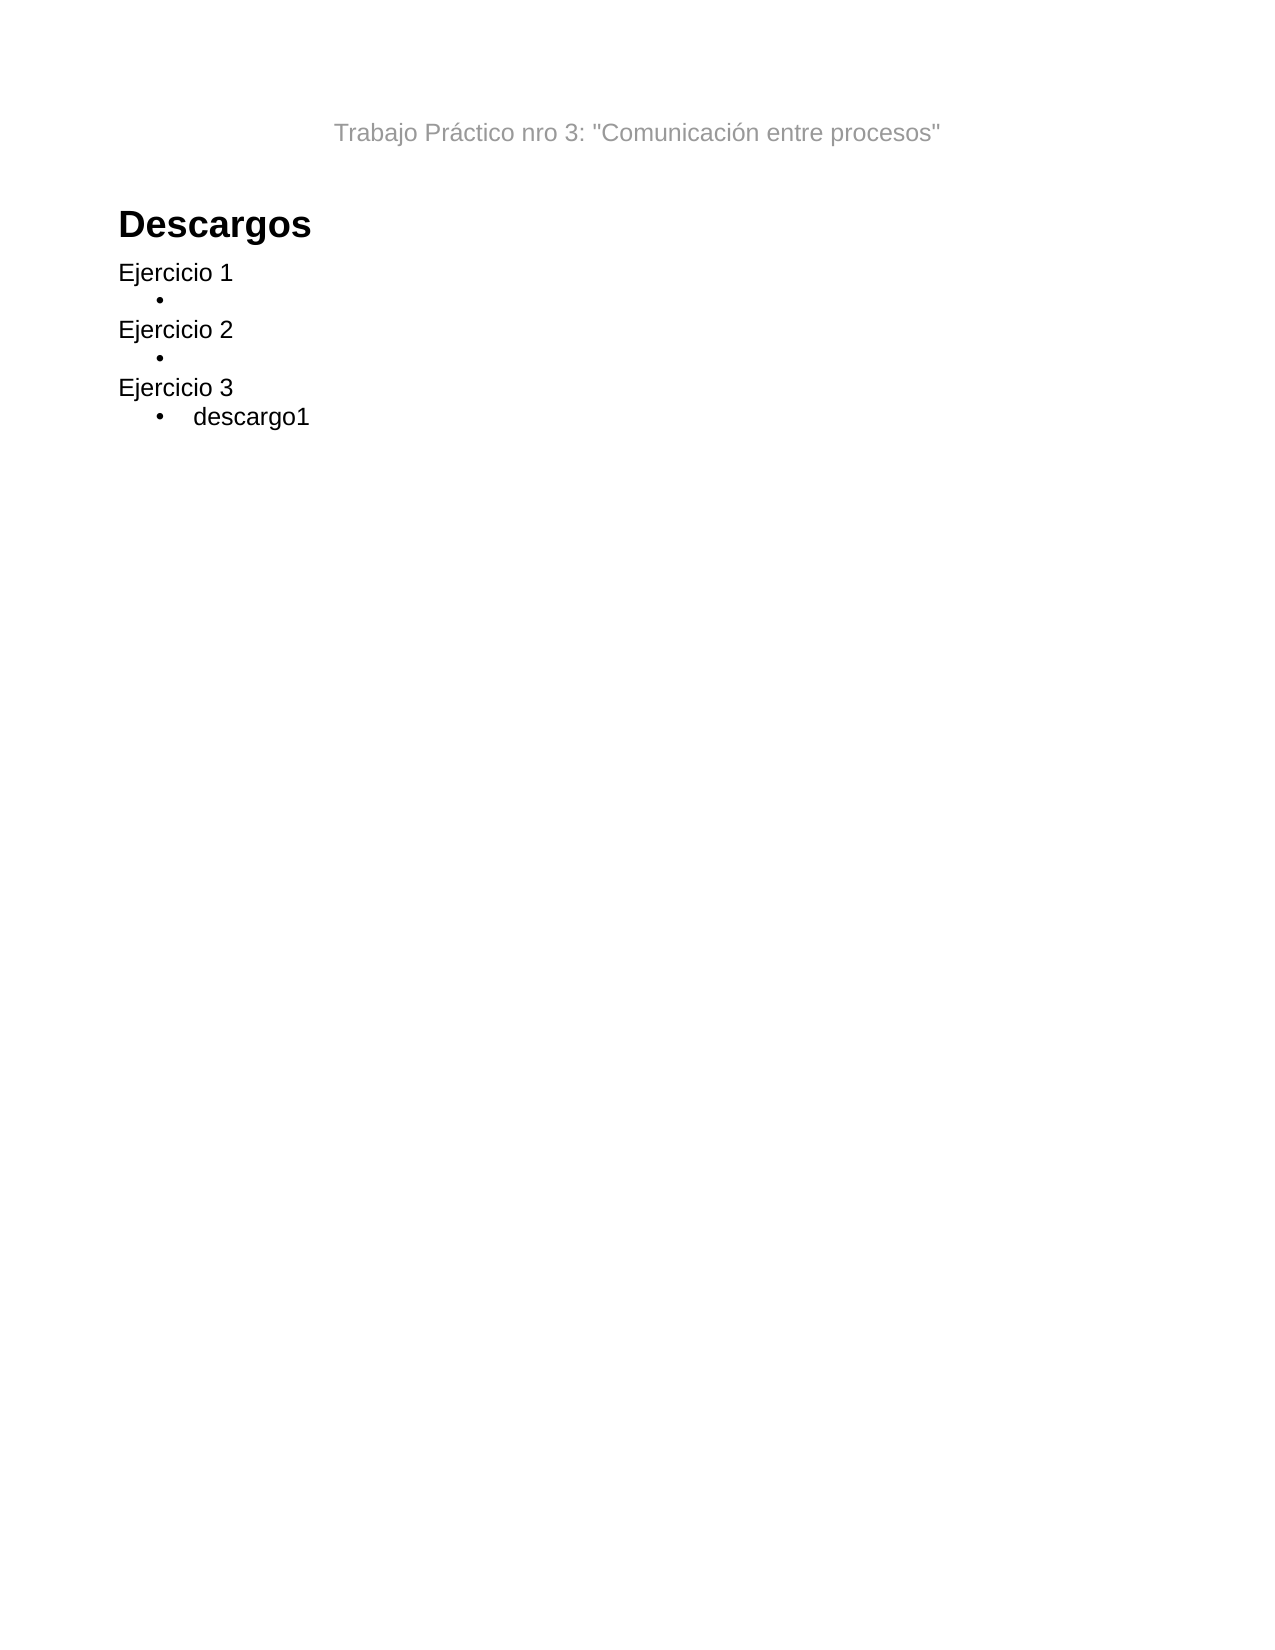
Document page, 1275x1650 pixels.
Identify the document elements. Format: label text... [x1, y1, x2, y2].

subtitle Descargos [118, 201, 1157, 245]
list descargo1 [156, 401, 1157, 430]
text Ejercicio 2 [118, 315, 1157, 344]
text Ejercicio 1 [118, 257, 1157, 286]
text Ejercicio 3 [118, 373, 1157, 401]
